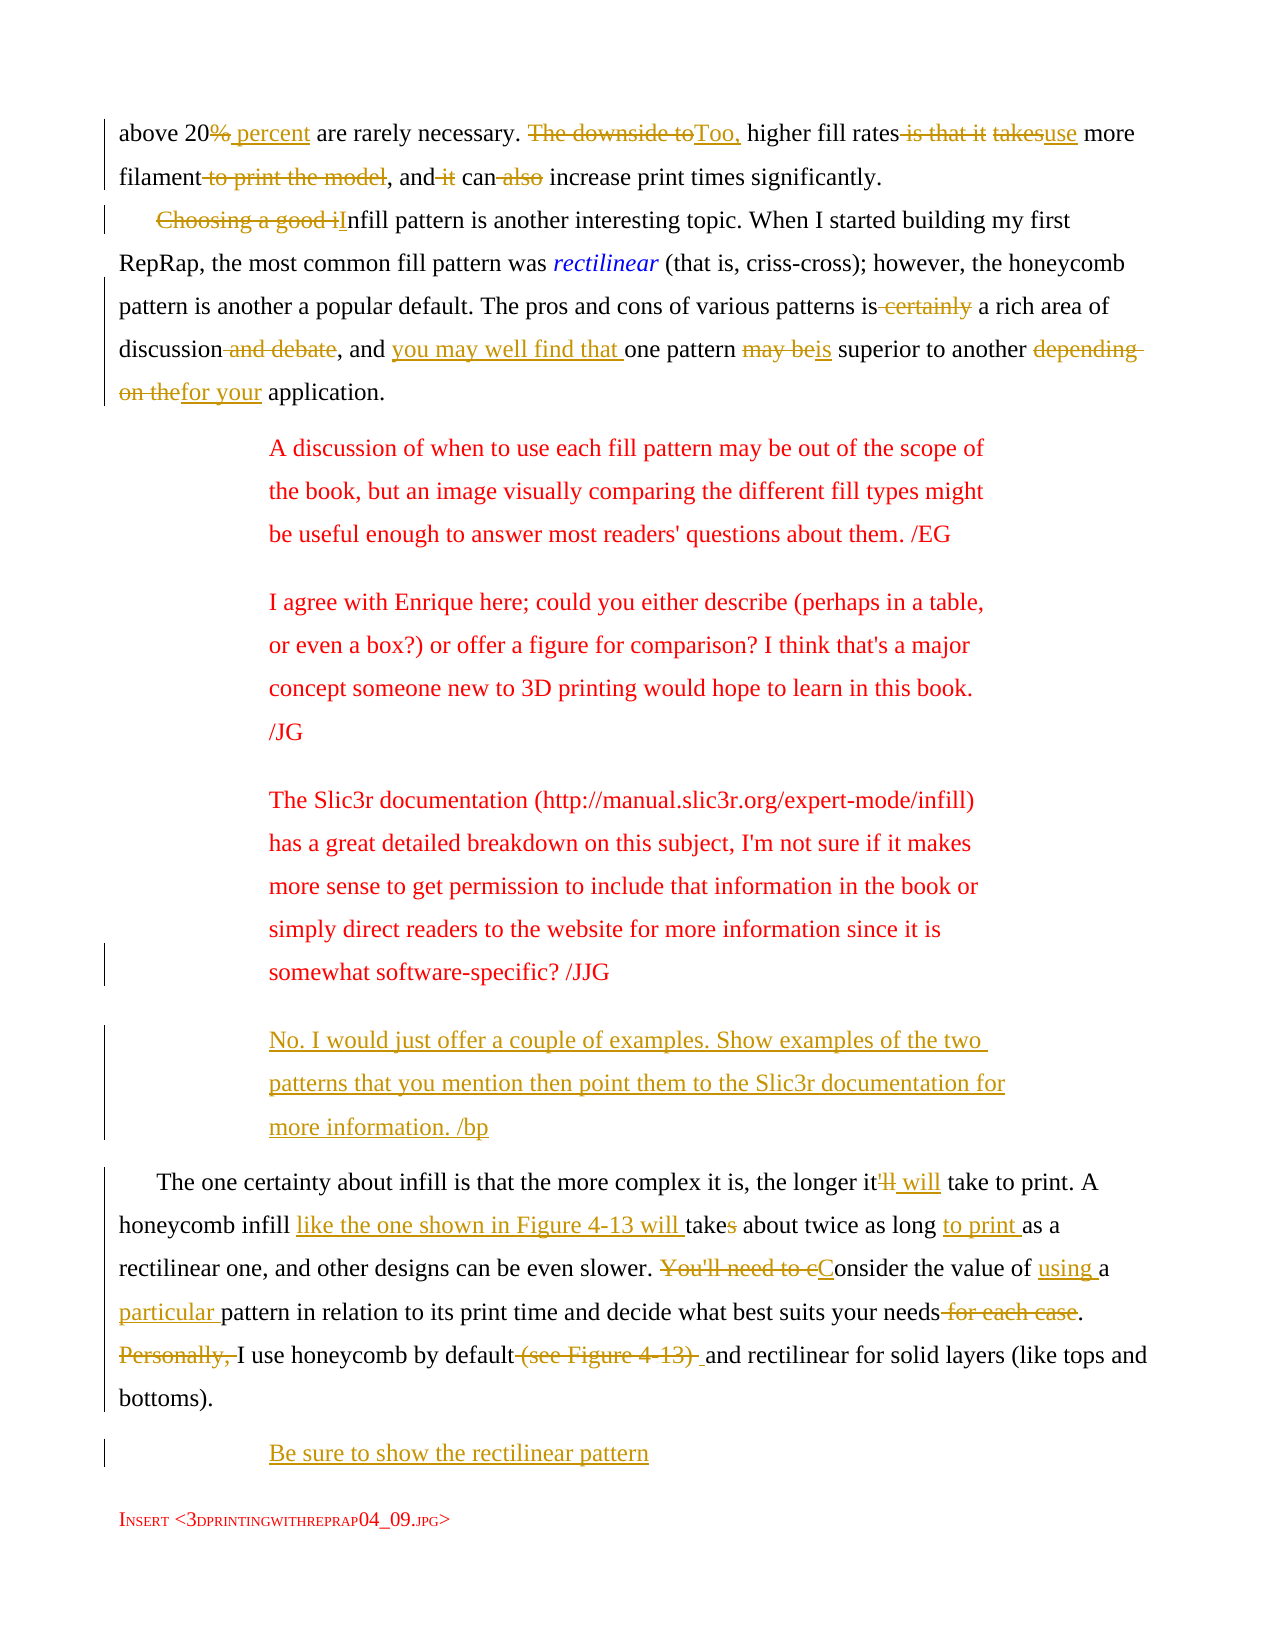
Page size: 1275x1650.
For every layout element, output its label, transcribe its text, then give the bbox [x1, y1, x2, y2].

text I agree with Enrique here; could you either describe (perhaps in a table, or even a box?) or offer a figure for comparison? I think that's a major concept someone new to 3D printing would hope to learn in this book. /JG [268, 587, 1006, 745]
text Insert <3dprintingwithreprap04_09.jpg> [118, 1507, 1156, 1531]
text Infill pattern is another interesting topic. When I started building my first RepRap, the most common fill pattern was rectilinear (that is, criss-cross); however, the honeycomb pattern is another a popular default. The pros and cons of various patterns is a rich area of discussion, and you may well find that one pattern is superior to another for your application. [118, 205, 1156, 406]
text Infill is discussed in terms of density (in percentages) and pattern. The stronger a model needs to be, the more infill you should use. 3D printed models are surprisingly strong, and fill percentages above 20 percent are rarely necessary. Too, higher fill rates use more filament, and can increase print times significantly. [118, 118, 1156, 190]
text No. I would just offer a couple of examples. Show examples of the two patterns that you mention then point them to the Slic3r documentation for more information. /bp [268, 1025, 1006, 1140]
text Be sure to show the rectilinear pattern [268, 1438, 1006, 1467]
text A discussion of when to use each fill pattern may be out of the scope of the book, but an image visually comparing the different fill types might be useful enough to answer most readers' questions about them. /EG [268, 433, 1006, 548]
text The Slic3r documentation (http://manual.slic3r.org/expert-mode/infill) has a great detailed breakdown on this subject, I'm not sure if it makes more sense to get permission to include that information in the book or simply direct readers to the website for more information since it is somewhat software-specific? /JJG [268, 785, 1006, 986]
text The one certainty about infill is that the more complex it is, the longer it will take to print. A honeycomb infill like the one shown in Figure 4-13 will take about twice as long to print as a rectilinear one, and other designs can be even slower. Consider the value of using a particular pattern in relation to its print time and decide what best suits your needs. I use honeycomb by default and rectilinear for solid layers (like tops and bottoms). [118, 1167, 1156, 1412]
